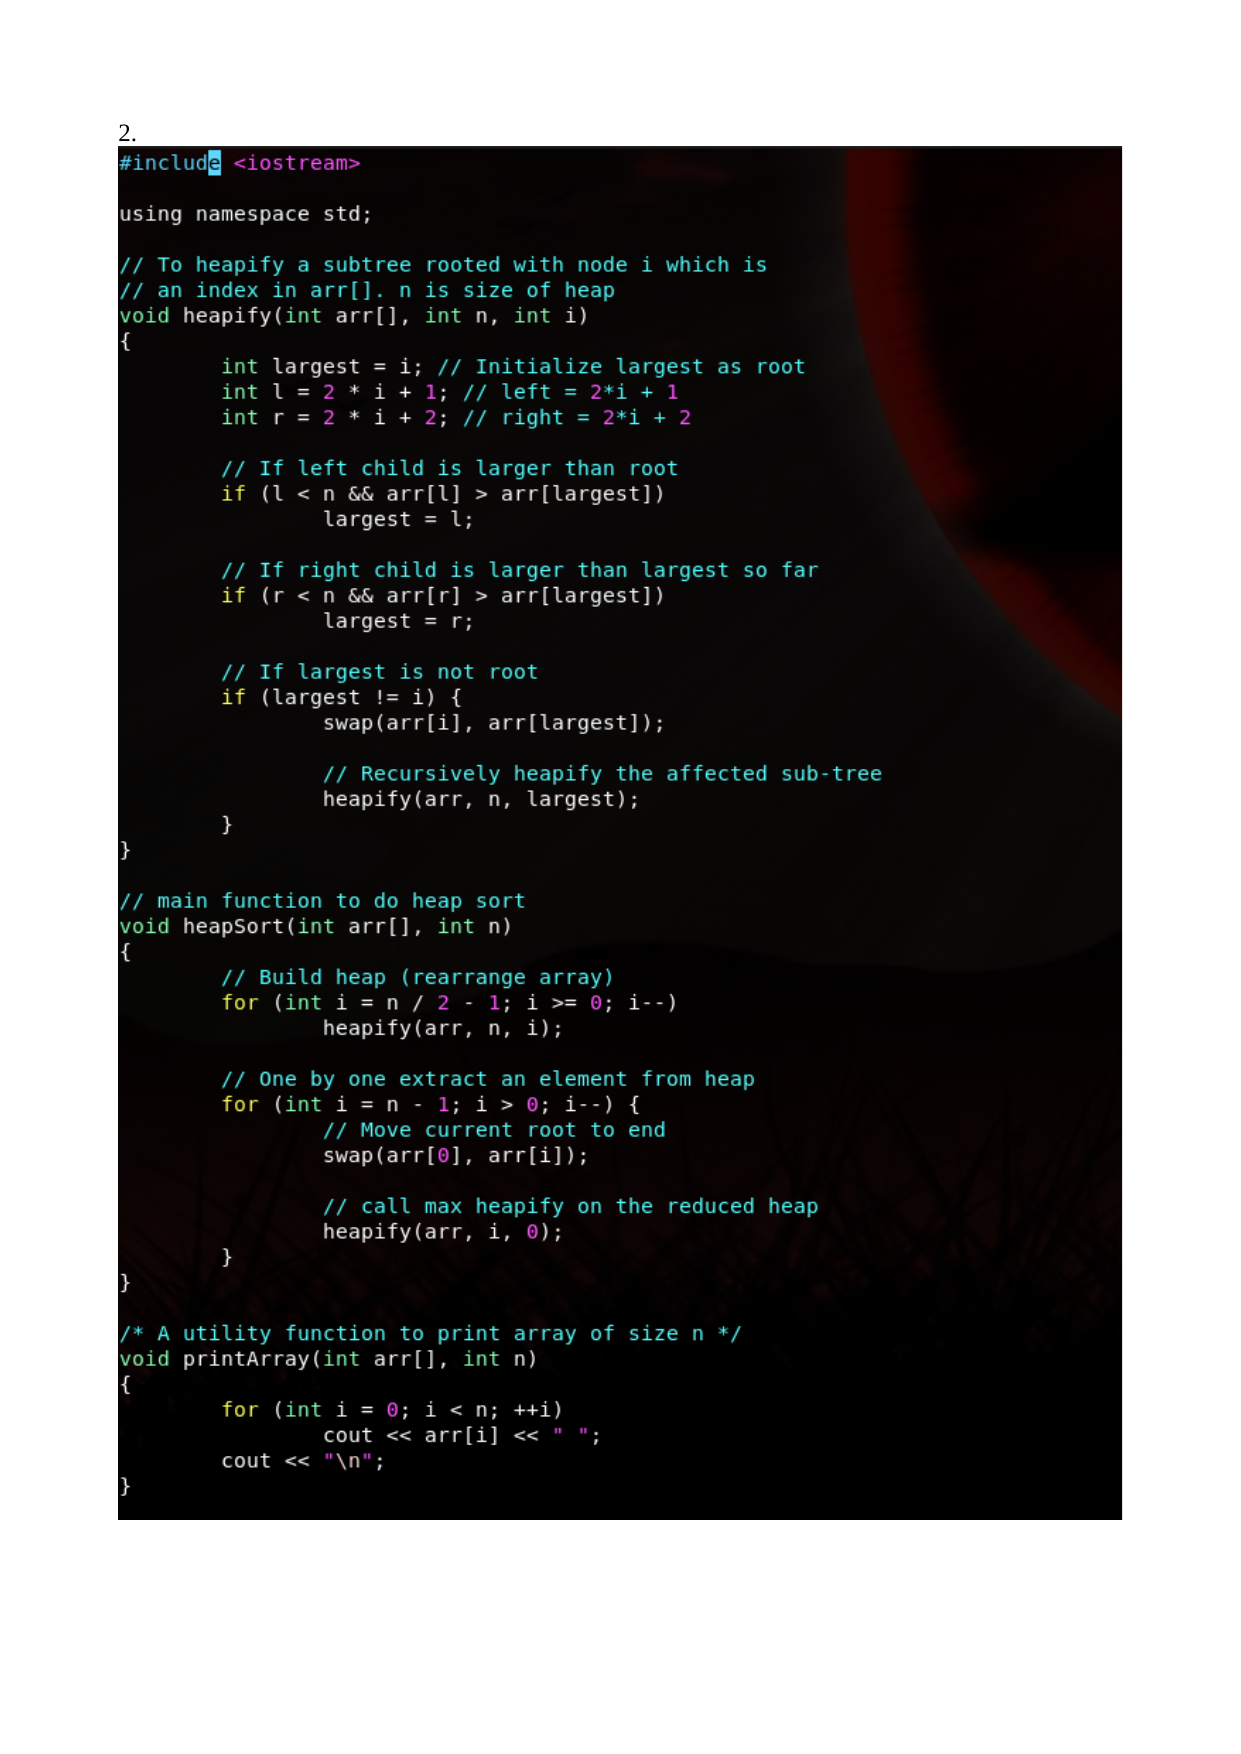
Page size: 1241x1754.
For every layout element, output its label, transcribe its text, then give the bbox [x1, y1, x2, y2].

picture [118, 146, 1123, 1520]
text 2. [118, 118, 1122, 146]
